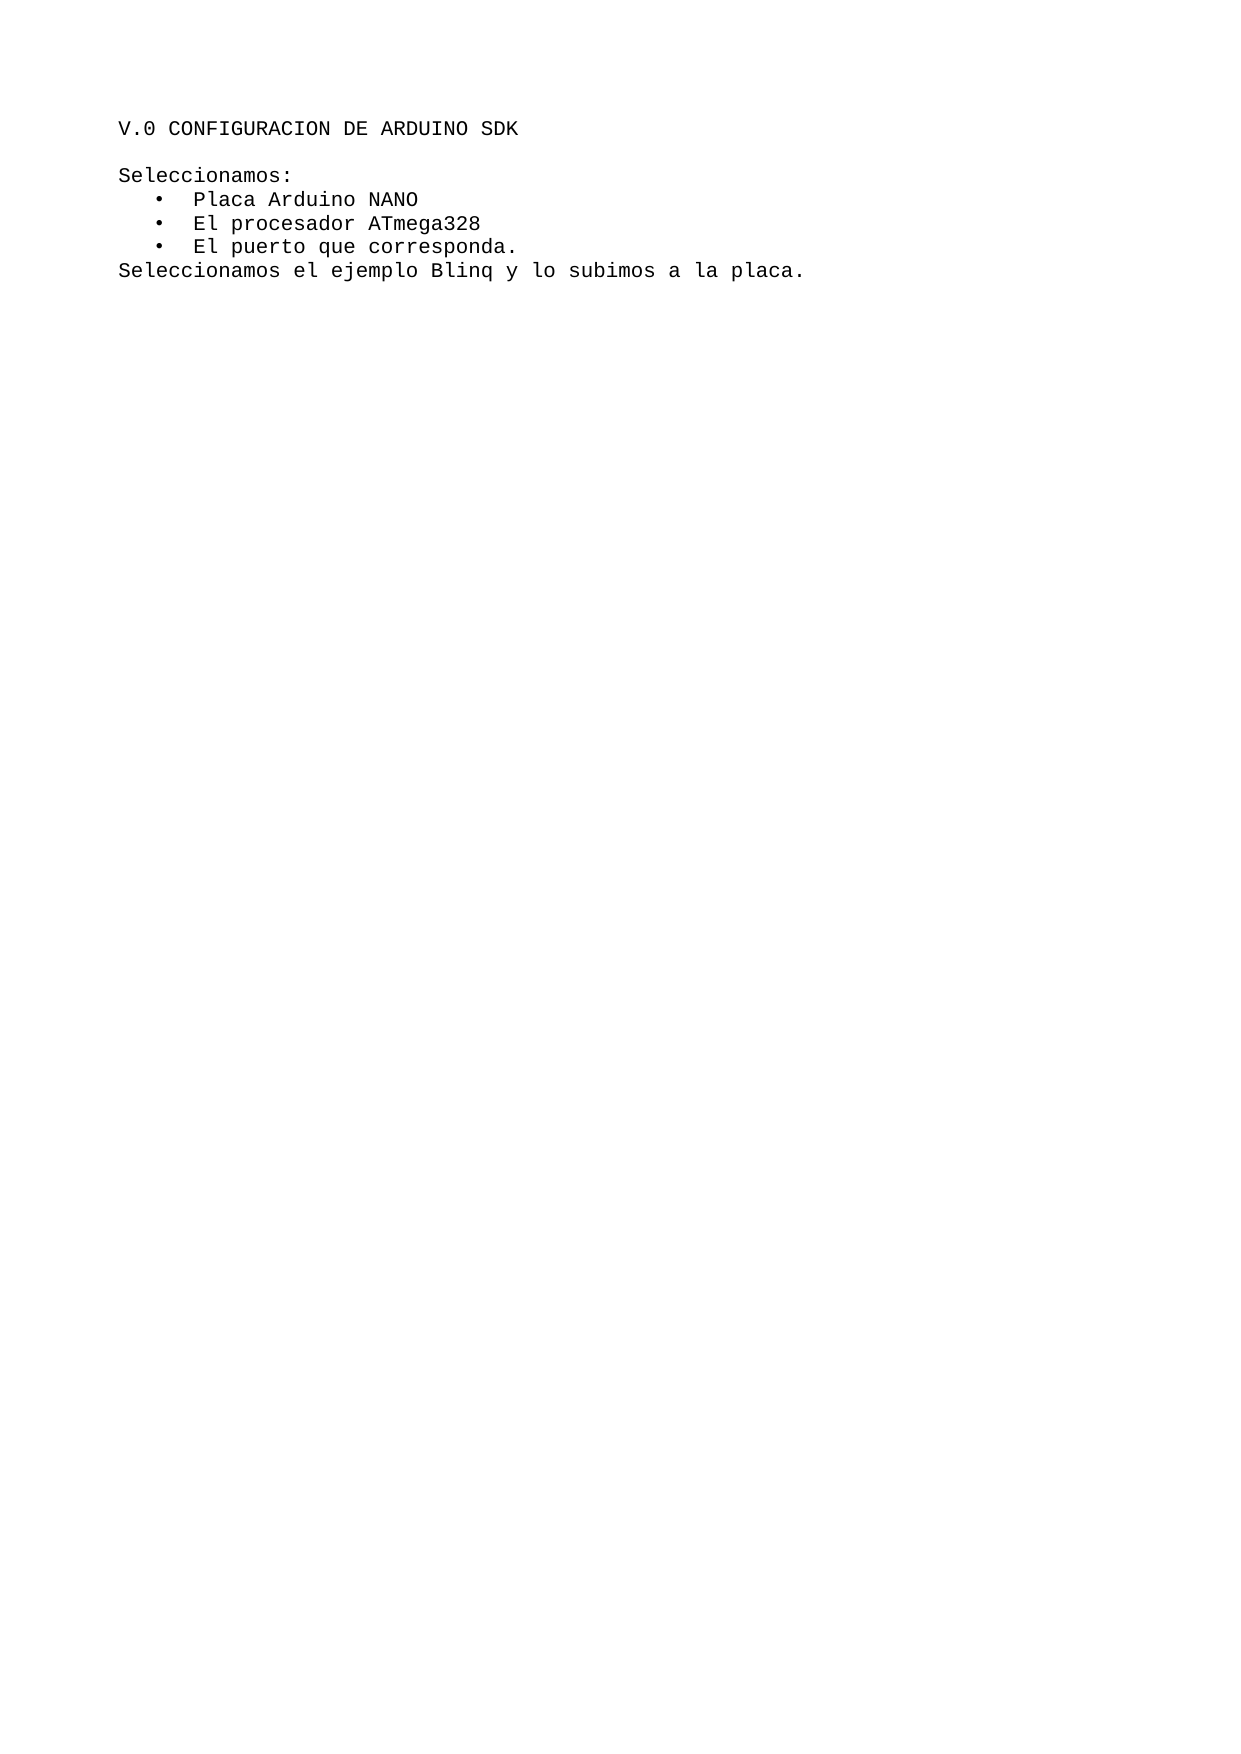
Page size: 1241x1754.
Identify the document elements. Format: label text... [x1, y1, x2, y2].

text V.0 CONFIGURACION DE ARDUINO SDK [118, 118, 1122, 142]
text Seleccionamos el ejemplo Blinq y lo subimos a la placa. [118, 260, 1122, 284]
list El puerto que corresponda. [156, 236, 1122, 260]
list Placa Arduino NANO [156, 189, 1122, 213]
list El procesador ATmega328 [156, 213, 1122, 236]
text Seleccionamos: [118, 165, 1122, 189]
